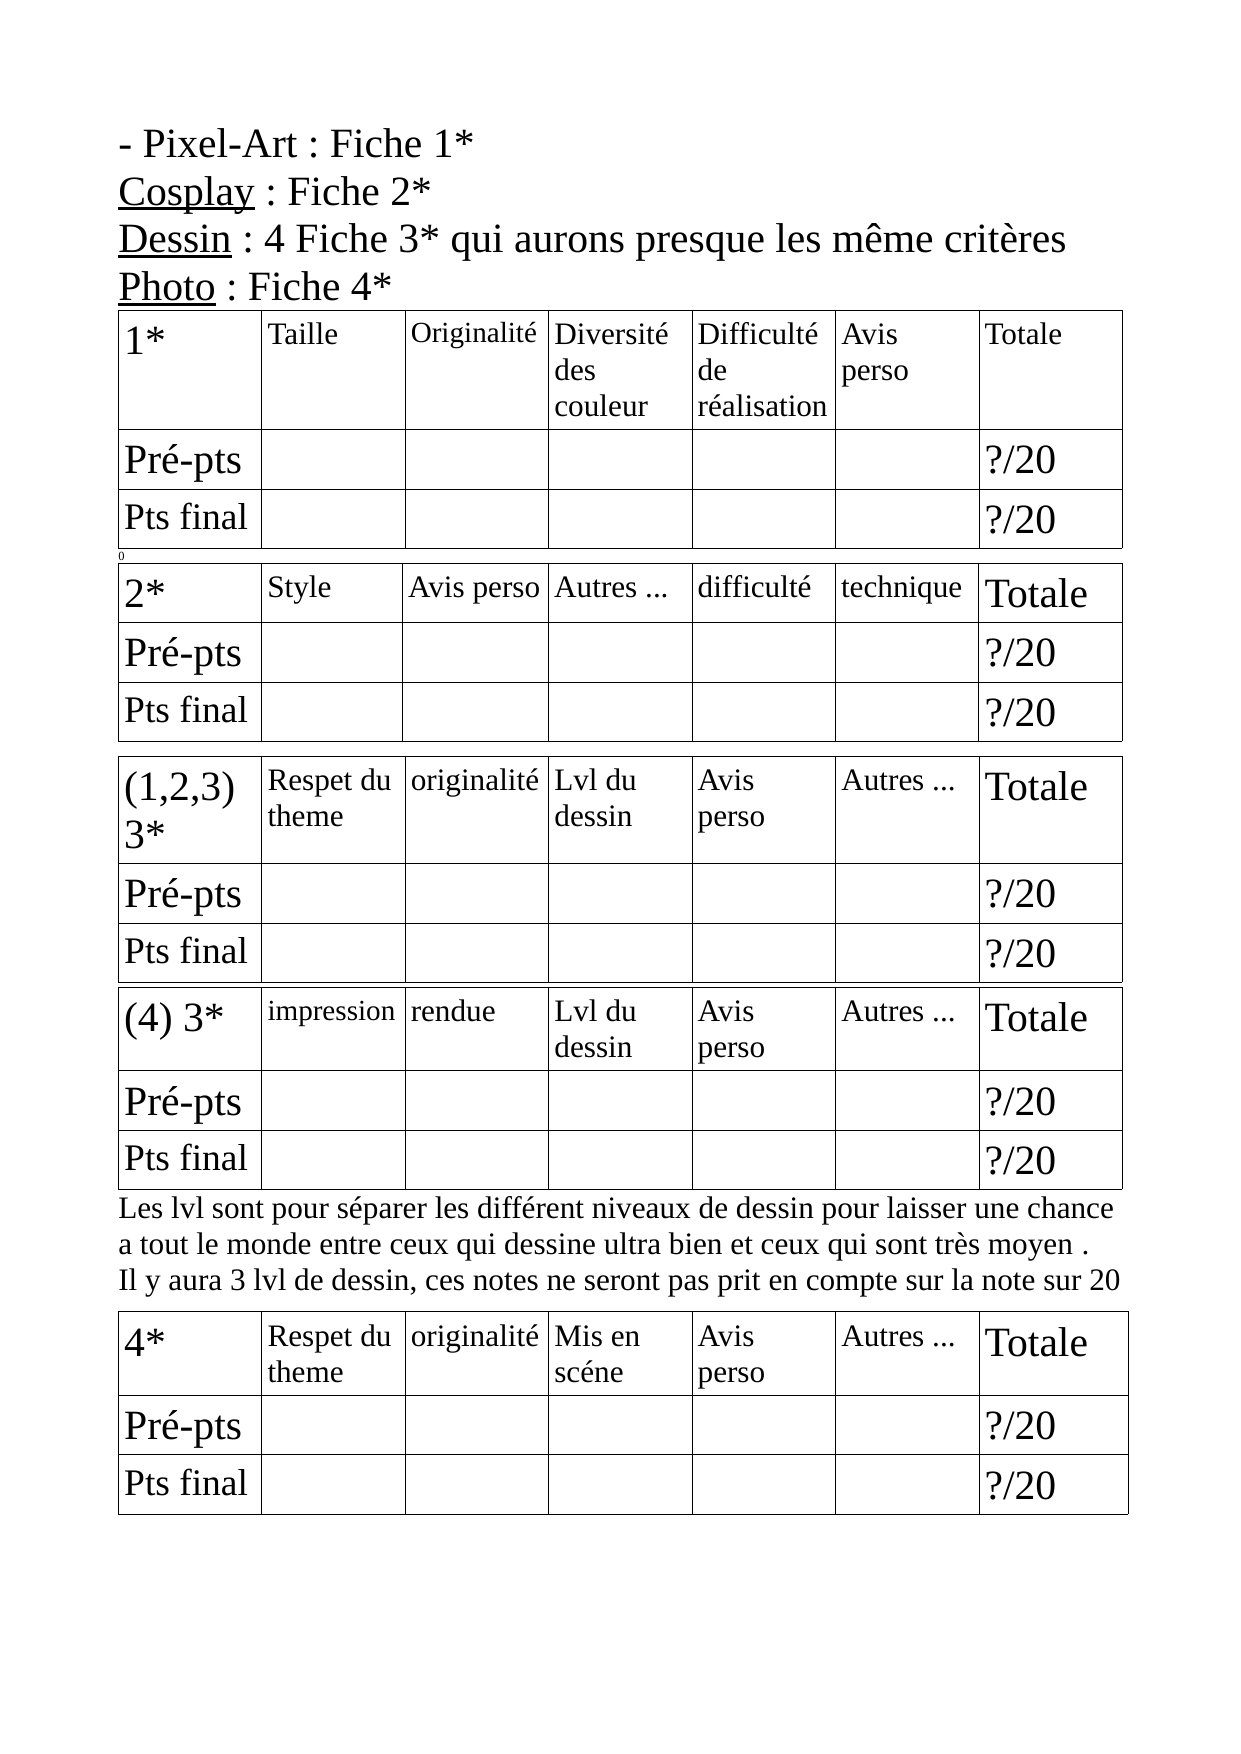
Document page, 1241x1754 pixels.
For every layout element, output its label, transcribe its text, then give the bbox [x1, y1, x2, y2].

table_cell [836, 864, 979, 922]
table_cell [262, 623, 402, 682]
table_cell ?/20 [980, 490, 1122, 548]
table_header rendue [406, 988, 548, 1070]
table_header Totale [980, 1312, 1128, 1395]
table_cell [406, 490, 548, 548]
table_cell [403, 623, 548, 682]
table_cell ?/20 [980, 1396, 1128, 1454]
table_header (1,2,3) 3* [119, 757, 261, 863]
table_header Totale [980, 988, 1122, 1070]
table_cell [836, 1071, 979, 1130]
table_cell [549, 864, 692, 922]
table_header Totale [979, 564, 1122, 622]
text Les lvl sont pour séparer les différent niveaux de dessin pour laisser une chance a tout le monde entre ceux qui dessine ultra bien et ceux qui sont très moyen . [118, 1190, 1122, 1261]
table_cell [693, 1396, 835, 1454]
table_cell [262, 490, 405, 548]
table_header Style [262, 564, 402, 622]
table_cell Pré-pts [119, 1071, 261, 1130]
table_cell Pts final [119, 924, 261, 982]
table_cell Pré-pts [119, 623, 261, 682]
text Dessin : 4 Fiche 3* qui aurons presque les même critères [118, 214, 1122, 262]
table_cell [549, 1455, 692, 1514]
table_cell ?/20 [980, 1131, 1122, 1189]
table_cell [549, 1071, 692, 1130]
table_header Avis perso [836, 311, 979, 429]
table_header Originalité [406, 311, 548, 429]
text Photo : Fiche 4* [118, 262, 1122, 310]
table_header Autres ... [836, 1312, 979, 1395]
table_cell [262, 1071, 405, 1130]
table_header Taille [262, 311, 405, 429]
table_cell Pts final [119, 1131, 261, 1189]
table_cell [406, 924, 548, 982]
table_cell Pts final [119, 1455, 261, 1514]
table_header Totale [980, 311, 1122, 429]
table_cell ?/20 [979, 683, 1122, 741]
table_cell [406, 864, 548, 922]
table_cell [836, 924, 979, 982]
text Il y aura 3 lvl de dessin, ces notes ne seront pas prit en compte sur la note sur 20 [118, 1261, 1122, 1297]
table_cell [693, 924, 835, 982]
table_cell [693, 864, 835, 922]
table_header 1* [119, 311, 261, 429]
table_cell [406, 1455, 548, 1514]
table_cell ?/20 [980, 864, 1122, 922]
table_cell [549, 683, 692, 741]
table_cell ?/20 [979, 623, 1122, 682]
table_cell [549, 490, 692, 548]
table_cell [403, 683, 548, 741]
table_header technique [836, 564, 978, 622]
table_cell [836, 1455, 979, 1514]
table_cell [262, 1131, 405, 1189]
table_cell [549, 1131, 692, 1189]
table_header originalité [406, 757, 548, 863]
table_header Diversité des couleur [549, 311, 692, 429]
table_cell [262, 924, 405, 982]
table_cell [406, 1396, 548, 1454]
table_header Lvl du dessin [549, 988, 692, 1070]
table_cell [836, 430, 979, 489]
table_cell [693, 1131, 835, 1189]
table_header Avis perso [403, 564, 548, 622]
table_header difficulté [693, 564, 835, 622]
table_header Totale [980, 757, 1122, 863]
table_header Avis perso [693, 988, 835, 1070]
table_cell [836, 683, 978, 741]
table_header Lvl du dessin [549, 757, 692, 863]
text Cosplay : Fiche 2* [118, 166, 1122, 214]
table_cell [549, 430, 692, 489]
table_cell [549, 1396, 692, 1454]
table_header Avis perso [693, 1312, 835, 1395]
table_cell ?/20 [980, 430, 1122, 489]
table_header impression [262, 988, 405, 1070]
table_cell [549, 924, 692, 982]
table_header Mis en scéne [549, 1312, 692, 1395]
table_cell [693, 490, 835, 548]
table_header Difficulté de réalisation [693, 311, 835, 429]
table_cell [262, 683, 402, 741]
table_cell Pré-pts [119, 430, 261, 489]
table_header 4* [119, 1312, 261, 1395]
table_cell [406, 1131, 548, 1189]
table_cell [262, 864, 405, 922]
table_cell Pré-pts [119, 1396, 261, 1454]
table_cell [693, 1071, 835, 1130]
table_cell Pts final [119, 490, 261, 548]
table_cell [406, 1071, 548, 1130]
table_header originalité [406, 1312, 548, 1395]
table_cell ?/20 [980, 1455, 1128, 1514]
table_cell ?/20 [980, 1071, 1122, 1130]
table_cell [836, 490, 979, 548]
table_cell [693, 1455, 835, 1514]
table_header Avis perso [693, 757, 835, 863]
table_cell [693, 683, 835, 741]
table_header Respet du theme [262, 1312, 405, 1395]
table_header Respet du theme [262, 757, 405, 863]
text - Pixel-Art : Fiche 1* [118, 118, 1122, 166]
table_cell [262, 1455, 405, 1514]
text 0 [118, 549, 1122, 563]
table_header (4) 3* [119, 988, 261, 1070]
table_cell [406, 430, 548, 489]
table_header Autres ... [836, 988, 979, 1070]
table_cell [836, 623, 978, 682]
table_cell [549, 623, 692, 682]
table_cell [262, 430, 405, 489]
table_cell [693, 623, 835, 682]
table_cell Pré-pts [119, 864, 261, 922]
table_cell Pts final [119, 683, 261, 741]
table_cell ?/20 [980, 924, 1122, 982]
table_header Autres ... [836, 757, 979, 863]
table_header 2* [119, 564, 261, 622]
table_cell [693, 430, 835, 489]
table_cell [836, 1396, 979, 1454]
table_cell [262, 1396, 405, 1454]
table_cell [836, 1131, 979, 1189]
table_header Autres ... [549, 564, 692, 622]
